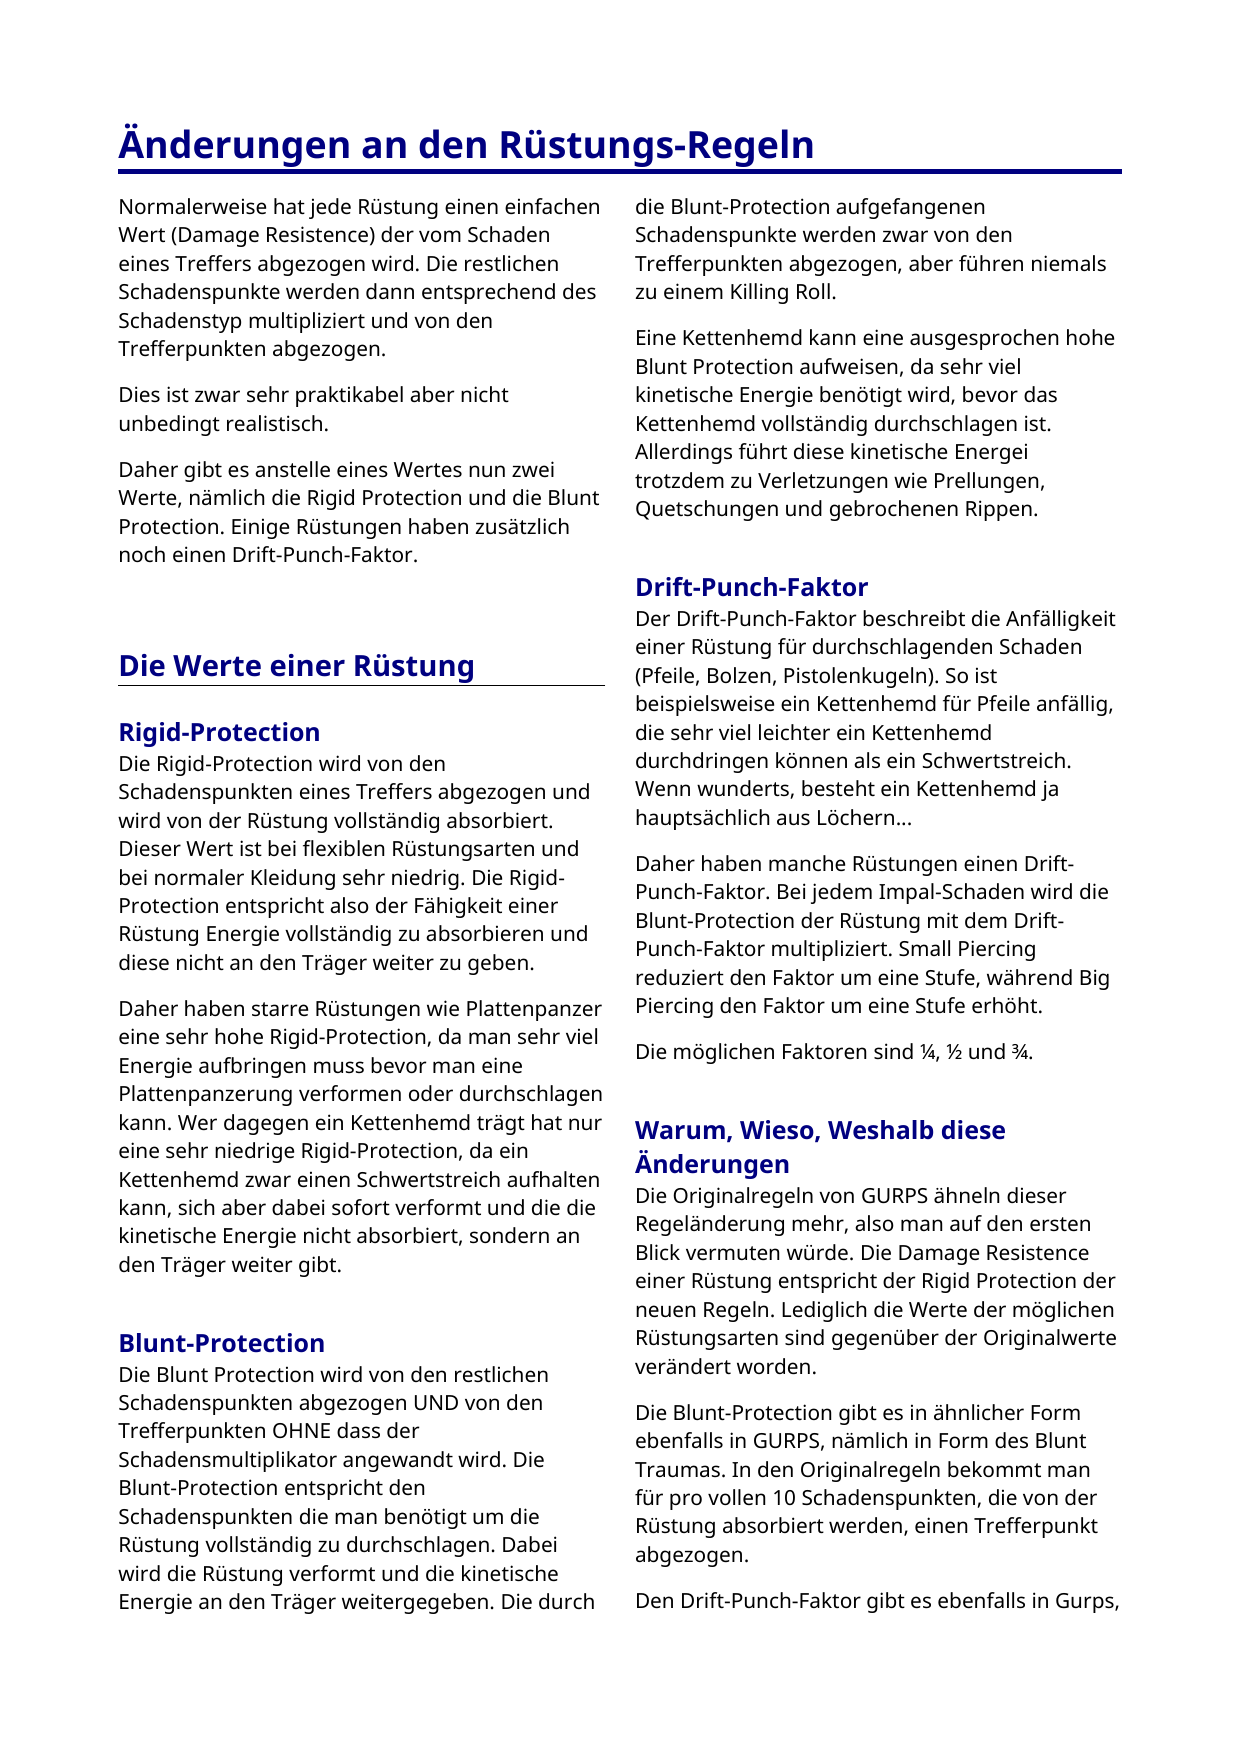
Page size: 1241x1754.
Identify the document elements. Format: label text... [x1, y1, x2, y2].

text Dies ist zwar sehr praktikabel aber nicht unbedingt realistisch. [118, 380, 605, 437]
subtitle Rigid-Protection [118, 715, 605, 749]
text Normalerweise hat jede Rüstung einen einfachen Wert (Damage Resistence) der vom Schaden eines Treffers abgezogen wird. Die restlichen Schadenspunkte werden dann entsprechend des Schadenstyp multipliziert und von den Trefferpunkten abgezogen. [118, 192, 605, 363]
text Den Drift-Punch-Faktor gibt es ebenfalls in Gurps, [635, 1586, 1122, 1615]
text Daher haben manche Rüstungen einen Drift-Punch-Faktor. Bei jedem Impal-Schaden wird die Blunt-Protection der Rüstung mit dem Drift-Punch-Faktor multipliziert. Small Piercing reduziert den Faktor um eine Stufe, während Big Piercing den Faktor um eine Stufe erhöht. [635, 849, 1122, 1020]
text Eine Kettenhemd kann eine ausgesprochen hohe Blunt Protection aufweisen, da sehr viel kinetische Energie benötigt wird, bevor das Kettenhemd vollständig durchschlagen ist. Allerdings führt diese kinetische Energei trotzdem zu Verletzungen wie Prellungen, Quetschungen und gebrochenen Rippen. [635, 323, 1122, 523]
subtitle Drift-Punch-Faktor [635, 570, 1122, 604]
subtitle Änderungen an den Rüstungs-Regeln [118, 118, 1122, 169]
subtitle Die Werte einer Rüstung [118, 646, 605, 685]
text die Blunt-Protection aufgefangenen Schadenspunkte werden zwar von den Trefferpunkten abgezogen, aber führen niemals zu einem Killing Roll. [635, 192, 1122, 306]
text Daher haben starre Rüstungen wie Plattenpanzer eine sehr hohe Rigid-Protection, da man sehr viel Energie aufbringen muss bevor man eine Plattenpanzerung verformen oder durchschlagen kann. Wer dagegen ein Kettenhemd trägt hat nur eine sehr niedrige Rigid-Protection, da ein Kettenhemd zwar einen Schwertstreich aufhalten kann, sich aber dabei sofort verformt und die die kinetische Energie nicht absorbiert, sondern an den Träger weiter gibt. [118, 994, 605, 1278]
subtitle Blunt-Protection [118, 1326, 605, 1360]
text Die Originalregeln von GURPS ähneln dieser Regeländerung mehr, also man auf den ersten Blick vermuten würde. Die Damage Resistence einer Rüstung entspricht der Rigid Protection der neuen Regeln. Lediglich die Werte der möglichen Rüstungsarten sind gegenüber der Originalwerte verändert worden. [635, 1181, 1122, 1380]
text Daher gibt es anstelle eines Wertes nun zwei Werte, nämlich die Rigid Protection und die Blunt Protection. Einige Rüstungen haben zusätzlich noch einen Drift-Punch-Faktor. [118, 455, 605, 569]
text Die möglichen Faktoren sind ¼, ½ und ¾. [635, 1037, 1122, 1066]
subtitle Warum, Wieso, Weshalb diese Änderungen [635, 1113, 1122, 1181]
text Der Drift-Punch-Faktor beschreibt die Anfälligkeit einer Rüstung für durchschlagenden Schaden (Pfeile, Bolzen, Pistolenkugeln). So ist beispielsweise ein Kettenhemd für Pfeile anfällig, die sehr viel leichter ein Kettenhemd durchdringen können als ein Schwertstreich. Wenn wunderts, besteht ein Kettenhemd ja hauptsächlich aus Löchern... [635, 604, 1122, 831]
text Die Blunt Protection wird von den restlichen Schadenspunkten abgezogen UND von den Trefferpunkten OHNE dass der Schadensmultiplikator angewandt wird. Die Blunt-Protection entspricht den Schadenspunkten die man benötigt um die Rüstung vollständig zu durchschlagen. Dabei wird die Rüstung verformt und die kinetische Energie an den Träger weitergegeben. Die durch [118, 1360, 605, 1616]
text Die Blunt-Protection gibt es in ähnlicher Form ebenfalls in GURPS, nämlich in Form des Blunt Traumas. In den Originalregeln bekommt man für pro vollen 10 Schadenspunkten, die von der Rüstung absorbiert werden, einen Trefferpunkt abgezogen. [635, 1398, 1122, 1568]
text Die Rigid-Protection wird von den Schadenspunkten eines Treffers abgezogen und wird von der Rüstung vollständig absorbiert. Dieser Wert ist bei flexiblen Rüstungsarten und bei normaler Kleidung sehr niedrig. Die Rigid-Protection entspricht also der Fähigkeit einer Rüstung Energie vollständig zu absorbieren und diese nicht an den Träger weiter zu geben. [118, 749, 605, 976]
